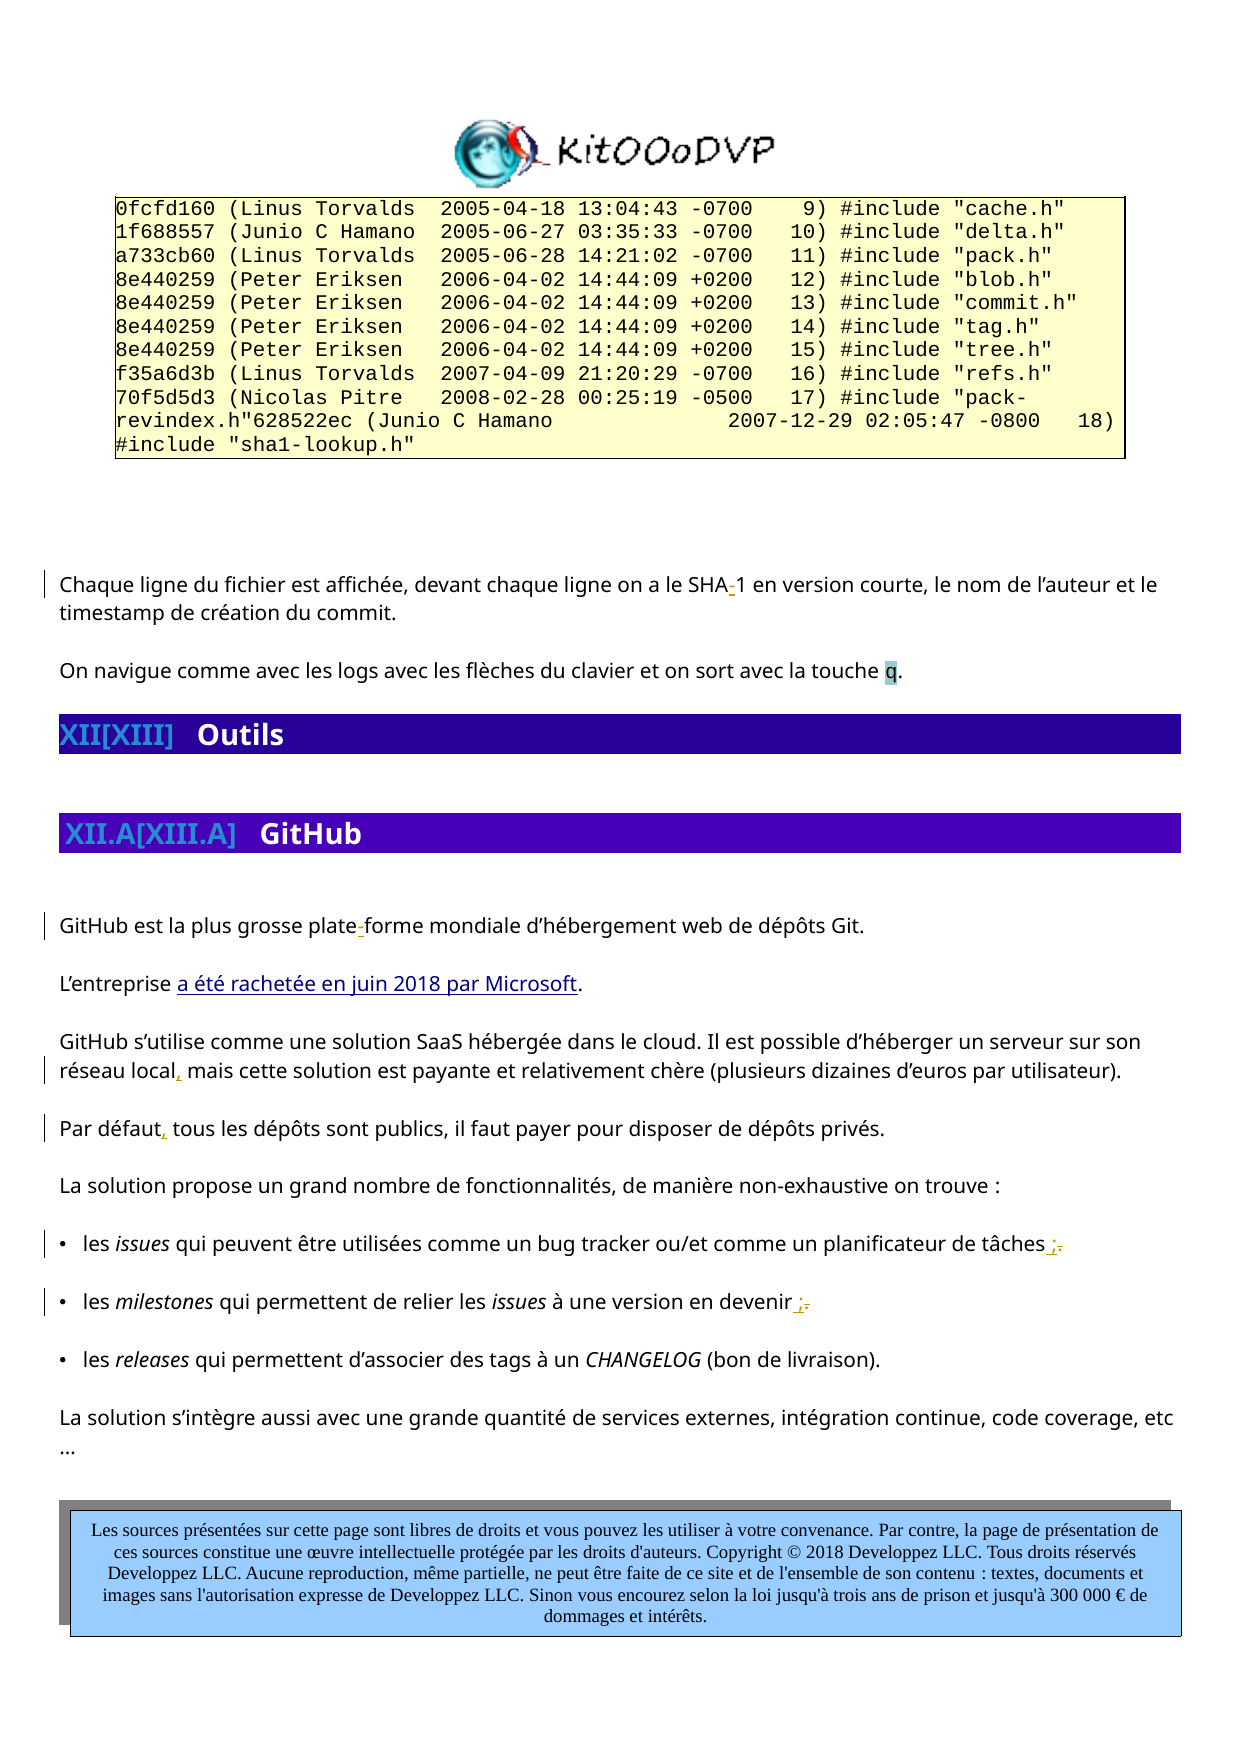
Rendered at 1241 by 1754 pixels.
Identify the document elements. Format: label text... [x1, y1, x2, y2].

text L’entreprise a été rachetée en juin 2018 par Microsoft. [59, 969, 1181, 998]
subtitle Outils [59, 714, 1181, 754]
subtitle GitHub [59, 813, 1181, 853]
text Chaque ligne du fichier est affichée, devant chaque ligne on a le SHA-1 en version courte, le nom de l’auteur et le timestamp de création du commit. [59, 570, 1181, 627]
list les issues qui peuvent être utilisées comme un bug tracker ou/et comme un planificateur de tâches ; [59, 1229, 1181, 1258]
text On navigue comme avec les logs avec les flèches du clavier et on sort avec la touche q. [59, 656, 1181, 685]
picture [453, 118, 781, 191]
list les releases qui permettent d’associer des tags à un CHANGELOG (bon de livraison). [59, 1345, 1181, 1374]
text Par défaut, tous les dépôts sont publics, il faut payer pour disposer de dépôts privés. [59, 1114, 1181, 1142]
text La solution propose un grand nombre de fonctionnalités, de manière non-exhaustive on trouve : [59, 1172, 1181, 1200]
text GitHub est la plus grosse plate-forme mondiale d’hébergement web de dépôts Git. [59, 912, 1181, 940]
text La solution s’intègre aussi avec une grande quantité de services externes, intégration continue, code coverage, etc … [59, 1403, 1181, 1460]
text GitHub s’utilise comme une solution SaaS hébergée dans le cloud. Il est possible d’héberger un serveur sur son réseau local, mais cette solution est payante et relativement chère (plusieurs dizaines d’euros par utilisateur). [59, 1027, 1181, 1084]
list les milestones qui permettent de relier les issues à une version en devenir ; [59, 1287, 1181, 1316]
